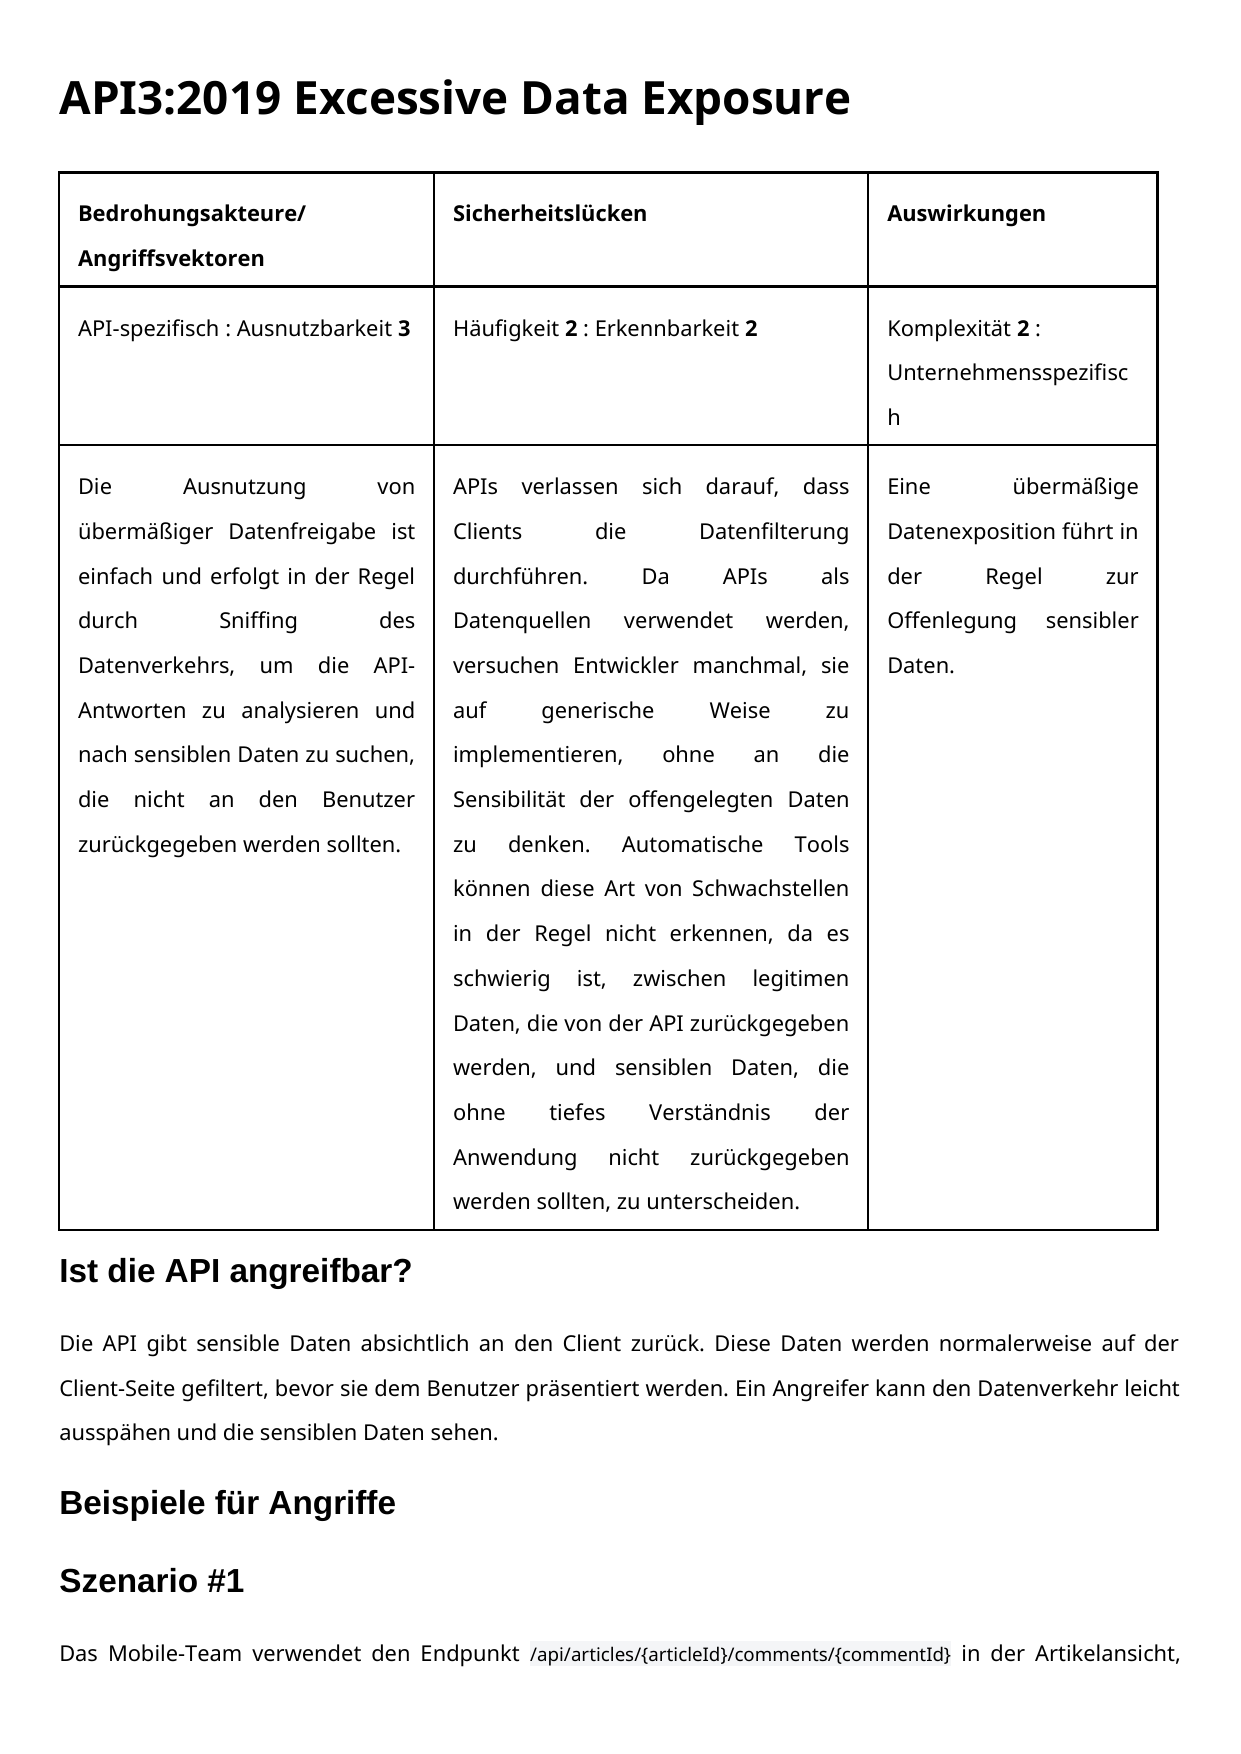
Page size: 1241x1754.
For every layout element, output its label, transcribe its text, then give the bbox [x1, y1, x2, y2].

table_header Bedrohungsakteure/Angriffsvektoren [60, 174, 433, 285]
table_header Sicherheitslücken [435, 174, 867, 285]
table_header Auswirkungen [869, 174, 1156, 285]
subtitle API3:2019 Excessive Data Exposure [59, 65, 1181, 128]
text Die API gibt sensible Daten absichtlich an den Client zurück. Diese Daten werden normalerweise auf der Client-Seite gefiltert, bevor sie dem Benutzer präsentiert werden. Ein Angreifer kann den Datenverkehr leicht ausspähen und die sensiblen Daten sehen. [59, 1328, 1181, 1447]
table_cell Die Ausnutzung von übermäßiger Datenfreigabe ist einfach und erfolgt in der Regel durch Sniffing des Datenverkehrs, um die API-Antworten zu analysieren und nach sensiblen Daten zu suchen, die nicht an den Benutzer zurückgegeben werden sollten. [60, 446, 433, 1228]
table_cell Eine übermäßige Datenexposition führt in der Regel zur Offenlegung sensibler Daten. [869, 446, 1156, 1228]
table_cell Komplexität 2 : Unternehmensspezifisch [869, 288, 1156, 444]
table_cell APIs verlassen sich darauf, dass Clients die Datenfilterung durchführen. Da APIs als Datenquellen verwendet werden, versuchen Entwickler manchmal, sie auf generische Weise zu implementieren, ohne an die Sensibilität der offengelegten Daten zu denken. Automatische Tools können diese Art von Schwachstellen in der Regel nicht erkennen, da es schwierig ist, zwischen legitimen Daten, die von der API zurückgegeben werden, und sensiblen Daten, die ohne tiefes Verständnis der Anwendung nicht zurückgegeben werden sollten, zu unterscheiden. [435, 446, 867, 1228]
table_cell API-spezifisch : Ausnutzbarkeit 3 [60, 288, 433, 444]
subtitle Beispiele für Angriffe [59, 1483, 1181, 1521]
text Das Mobile-Team verwendet den Endpunkt /api/articles/{articleId}/comments/{commentId} in der Artikelansicht, [59, 1637, 1181, 1667]
table_cell Häufigkeit 2 : Erkennbarkeit 2 [435, 288, 867, 444]
subtitle Szenario #1 [59, 1561, 1181, 1599]
subtitle Ist die API angreifbar? [59, 1251, 1181, 1290]
